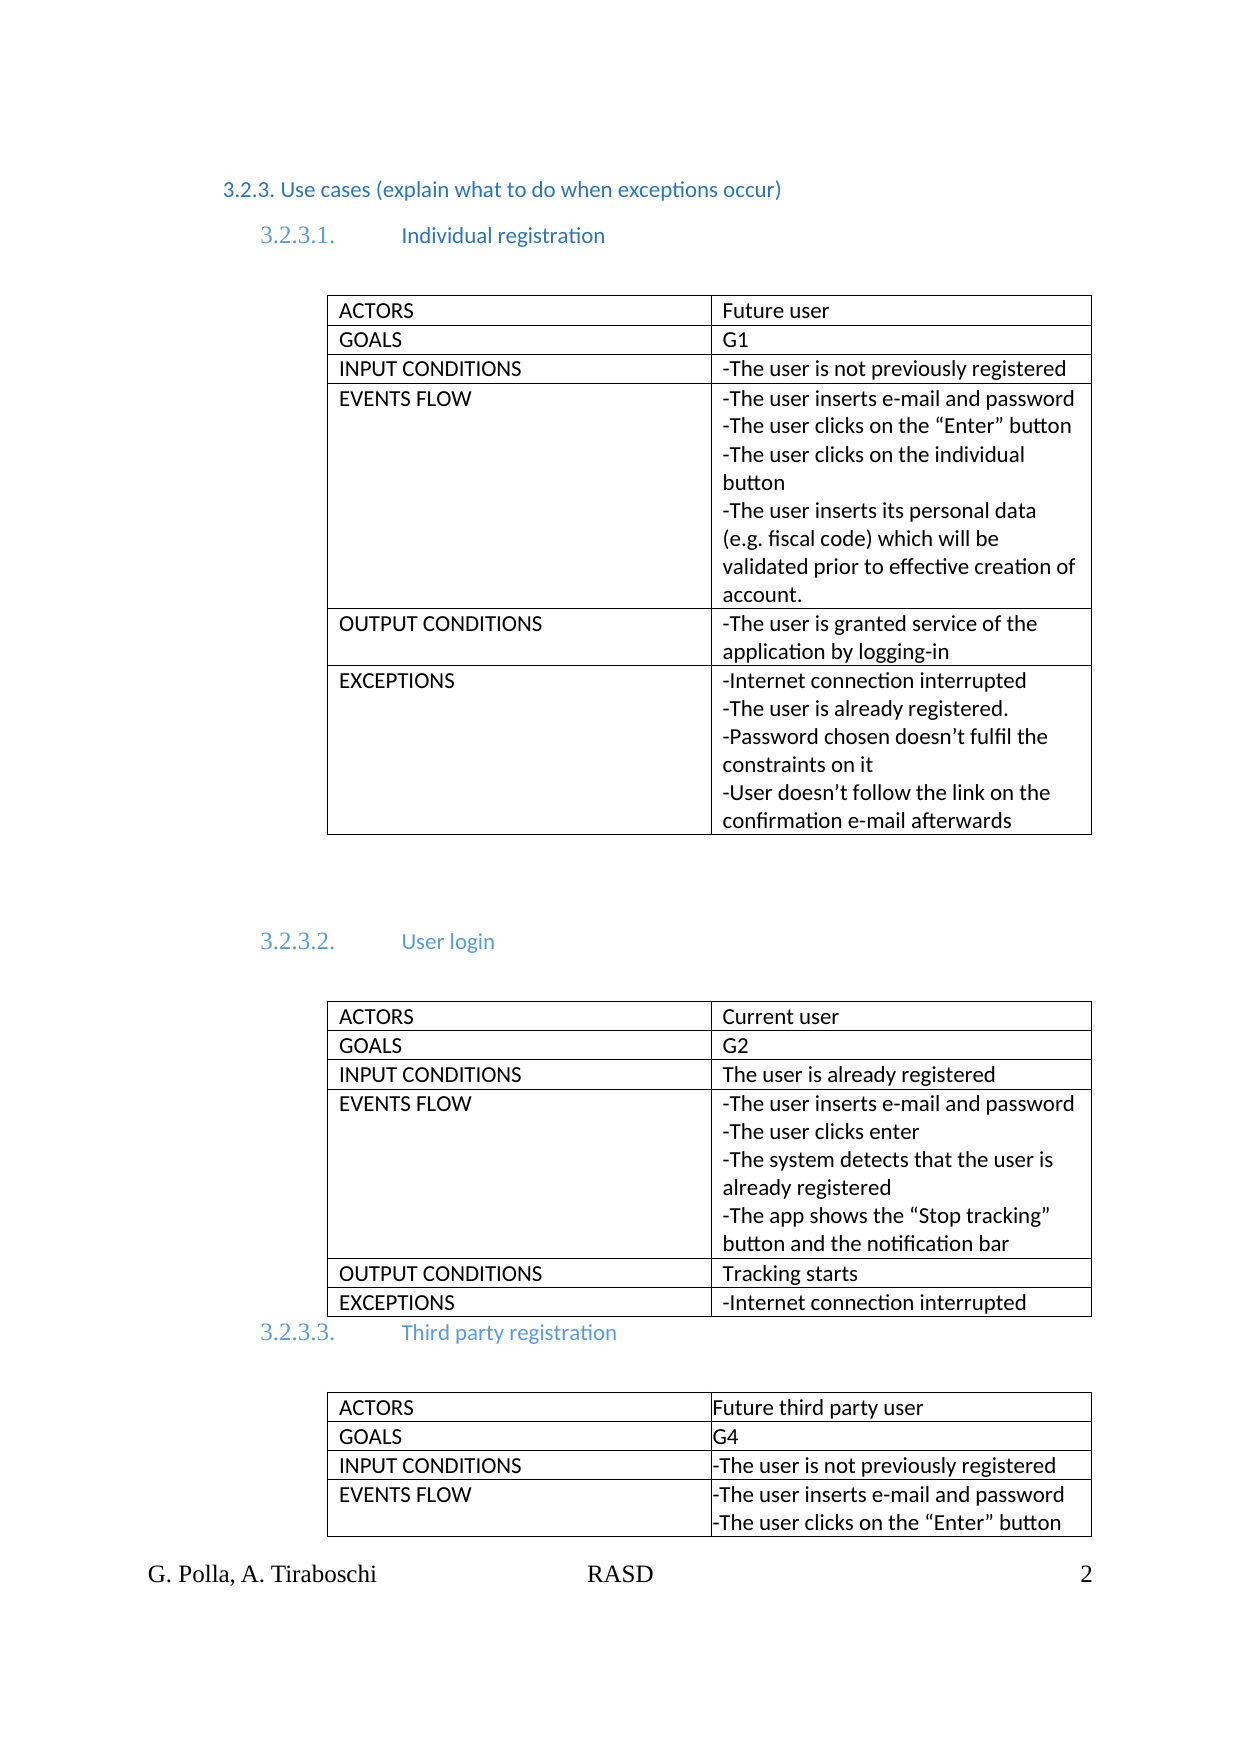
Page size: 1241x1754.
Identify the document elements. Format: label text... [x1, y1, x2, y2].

table_cell GOALS [328, 1031, 711, 1059]
table_cell INPUT CONDITIONS [328, 1451, 711, 1479]
table_cell EVENTS FLOW [328, 1090, 711, 1258]
table_cell EVENTS FLOW [328, 384, 711, 608]
table_header ACTORS [328, 1002, 711, 1030]
table_cell EXCEPTIONS [328, 1288, 711, 1316]
table_cell -The user is not previously registered [712, 355, 1091, 383]
table_cell G4 [712, 1422, 1091, 1450]
list Third party registration [260, 1317, 1093, 1375]
table_cell OUTPUT CONDITIONS [328, 1259, 711, 1287]
list Individual registration [260, 221, 1093, 278]
list Use cases (explain what to do when exceptions occur) [223, 176, 1093, 204]
table_cell GOALS [328, 326, 711, 353]
table_cell Tracking starts [712, 1259, 1091, 1287]
table_cell EVENTS FLOW [328, 1480, 711, 1536]
table_cell -The user inserts e-mail and password -The user clicks on the “Enter” button [712, 1480, 1091, 1536]
table_cell EXCEPTIONS [328, 666, 711, 834]
table_cell OUTPUT CONDITIONS [328, 609, 711, 665]
table_cell GOALS [328, 1422, 711, 1450]
table_header Current user [712, 1002, 1091, 1030]
table_cell -Internet connection interrupted [712, 1288, 1091, 1316]
table_cell INPUT CONDITIONS [328, 355, 711, 383]
table_cell G2 [712, 1031, 1091, 1059]
table_cell -The user inserts e-mail and password -The user clicks enter -The system detects that the user is already registered -The app shows the “Stop tracking” button and the notification bar [712, 1090, 1091, 1258]
table_header ACTORS [328, 1393, 711, 1421]
table_header Future third party user [712, 1393, 1091, 1421]
table_cell INPUT CONDITIONS [328, 1060, 711, 1088]
table_cell G1 [712, 326, 1091, 353]
table_cell -The user is granted service of the application by logging-in [712, 609, 1091, 665]
table_cell -The user inserts e-mail and password -The user clicks on the “Enter” button -The user clicks on the individual button -The user inserts its personal data (e.g. fiscal code) which will be validated prior to effective creation of account. [712, 384, 1091, 608]
table_cell -The user is not previously registered [712, 1451, 1091, 1479]
list User login [260, 926, 1093, 984]
table_cell The user is already registered [712, 1060, 1091, 1088]
table_header ACTORS [328, 296, 711, 324]
table_header Future user [712, 296, 1091, 324]
table_cell -Internet connection interrupted -The user is already registered. -Password chosen doesn’t fulfil the constraints on it -User doesn’t follow the link on the confirmation e-mail afterwards [712, 666, 1091, 834]
